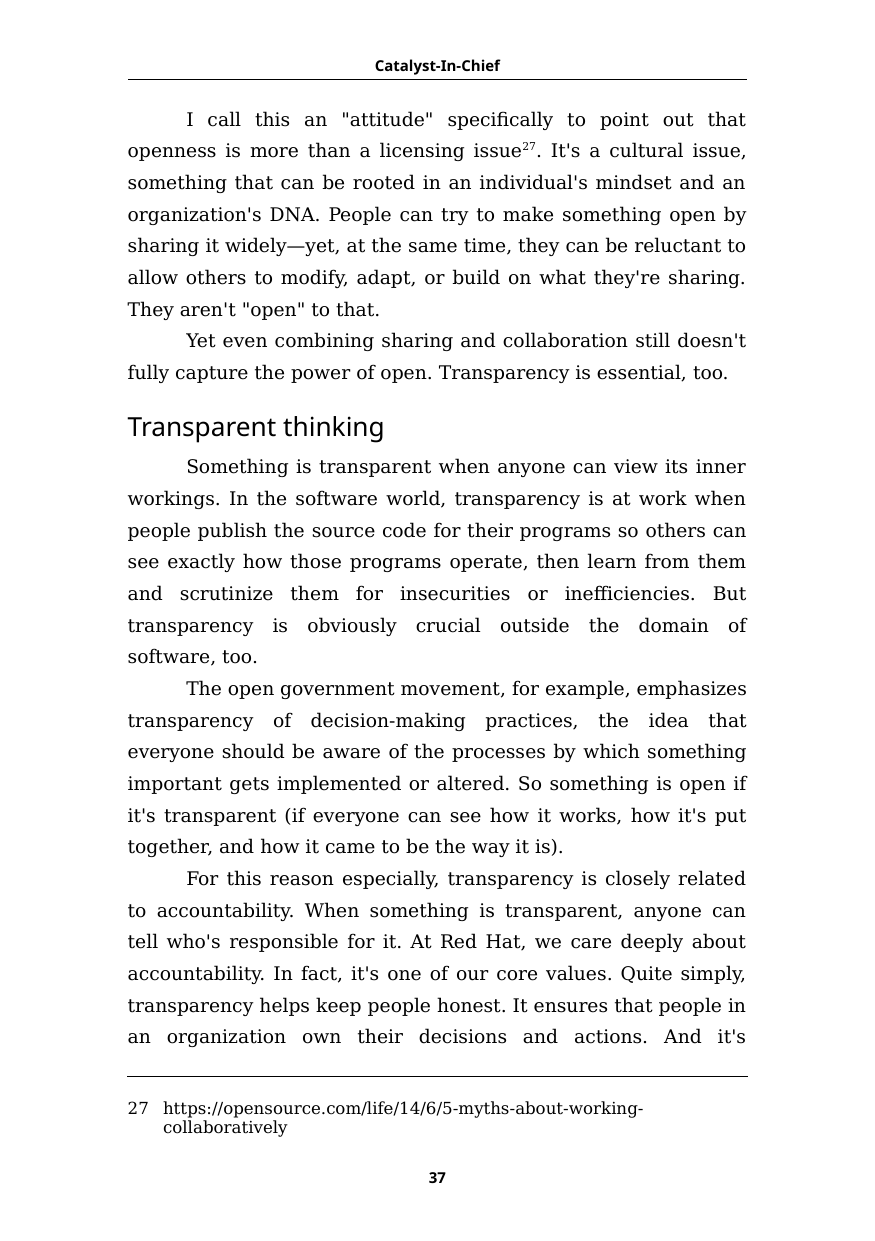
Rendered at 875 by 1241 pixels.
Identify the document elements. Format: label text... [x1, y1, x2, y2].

text https://opensource.com/life/14/6/5-myths-about-working-collaboratively [127, 1099, 747, 1138]
text I call this an "attitude" specifically to point out that openness is more than a licensing issue. It's a cultural issue, something that can be rooted in an individual's mindset and an organization's DNA. People can try to make something open by sharing it widely—yet, at the same time, they can be reluctant to allow others to modify, adapt, or build on what they're sharing. They aren't "open" to that. [127, 109, 747, 321]
text For this reason especially, transparency is closely related to accountability. When something is transparent, anyone can tell who's responsible for it. At Red Hat, we care deeply about accountability. In fact, it's one of our core values. Quite simply, transparency helps keep people honest. It ensures that people in an organization own their decisions and actions. And it's [127, 868, 747, 1048]
text Yet even combining sharing and collaboration still doesn't fully capture the power of open. Transparency is essential, too. [127, 330, 747, 384]
text The open government movement, for example, emphasizes transparency of decision-making practices, the idea that everyone should be aware of the processes by which something important gets implemented or altered. So something is open if it's transparent (if everyone can see how it works, how it's put together, and how it came to be the way it is). [127, 678, 747, 858]
text Something is transparent when anyone can view its inner workings. In the software world, transparency is at work when people publish the source code for their programs so others can see exactly how those programs operate, then learn from them and scrutinize them for insecurities or inefficiencies. But transparency is obviously crucial outside the domain of software, too. [127, 457, 747, 668]
subtitle Transparent thinking [127, 408, 747, 444]
